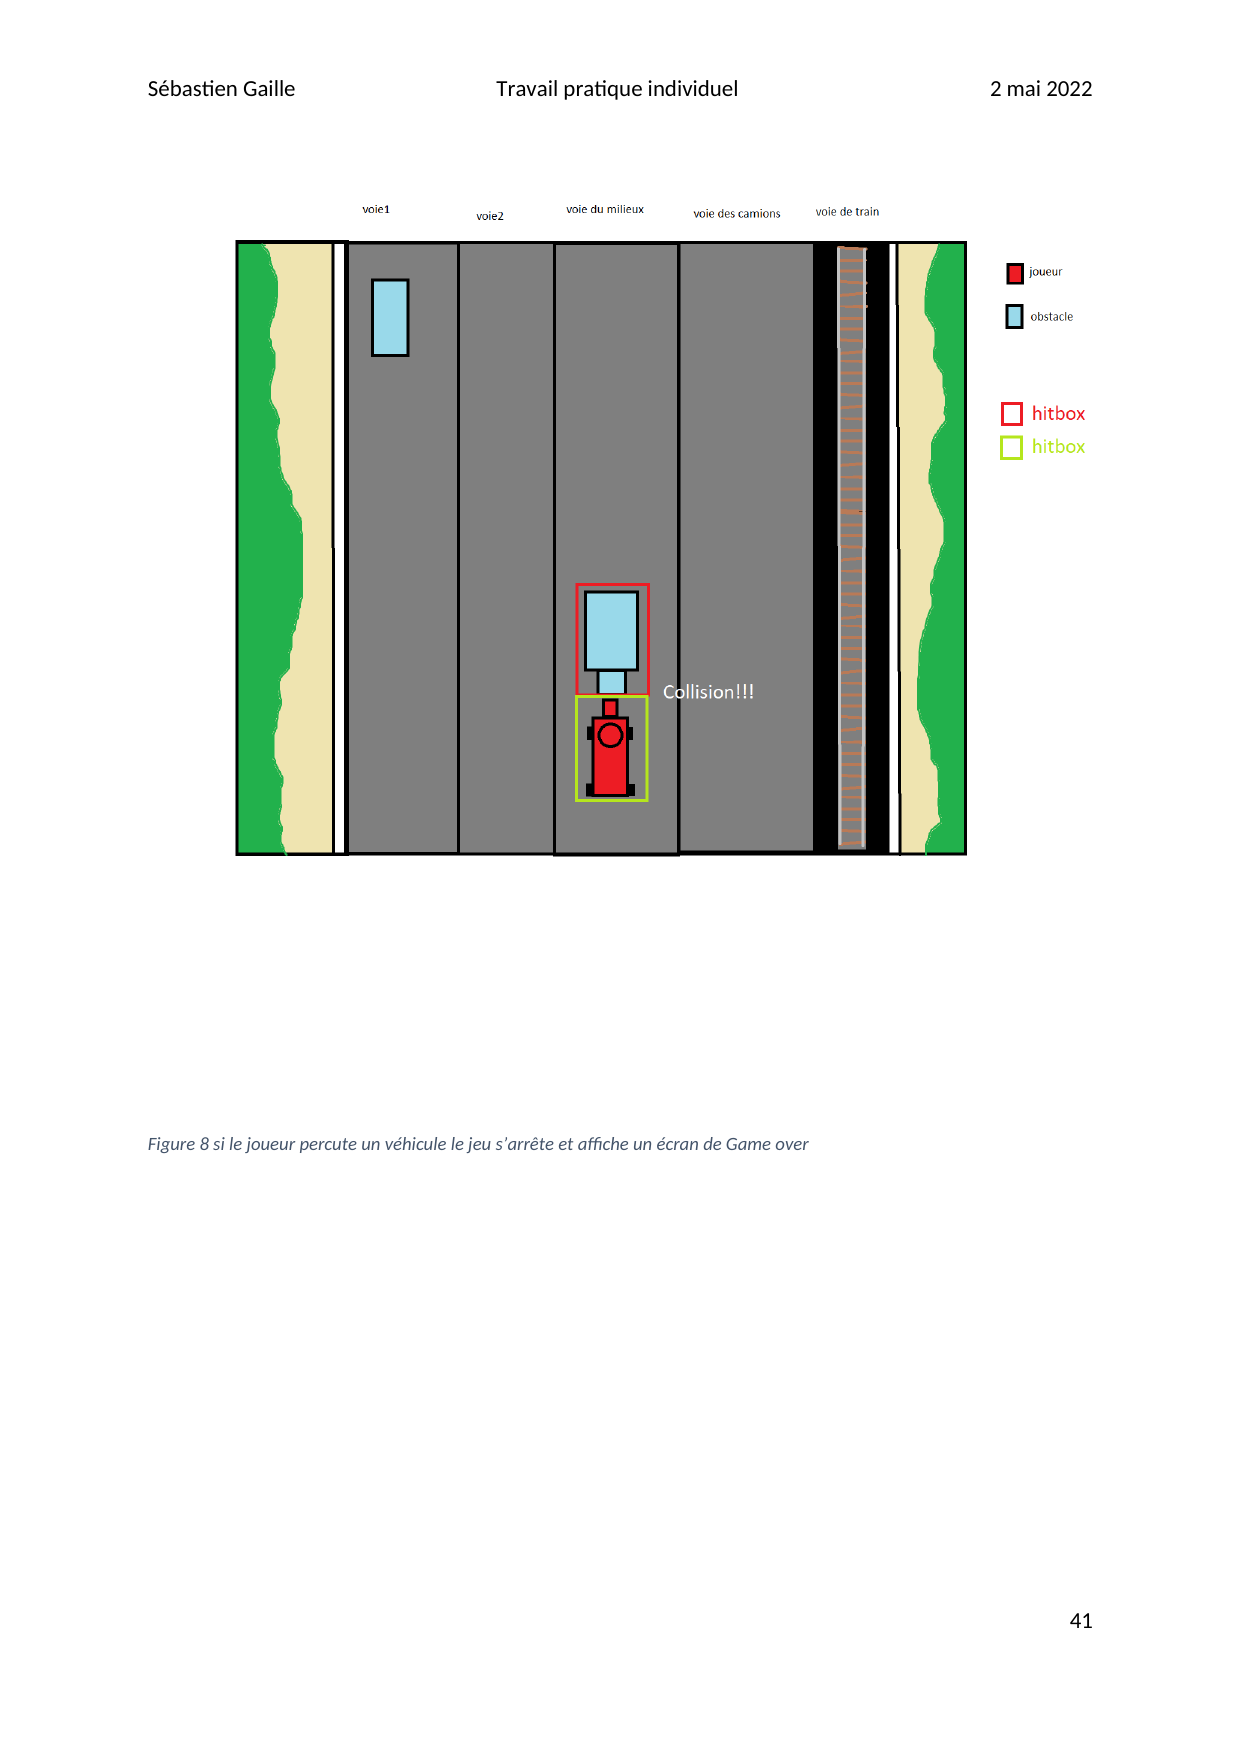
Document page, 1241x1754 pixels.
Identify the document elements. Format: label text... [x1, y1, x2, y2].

text Figure 8 si le joueur percute un véhicule le jeu s’arrête et affiche un écran de Game over [148, 1132, 1093, 1155]
